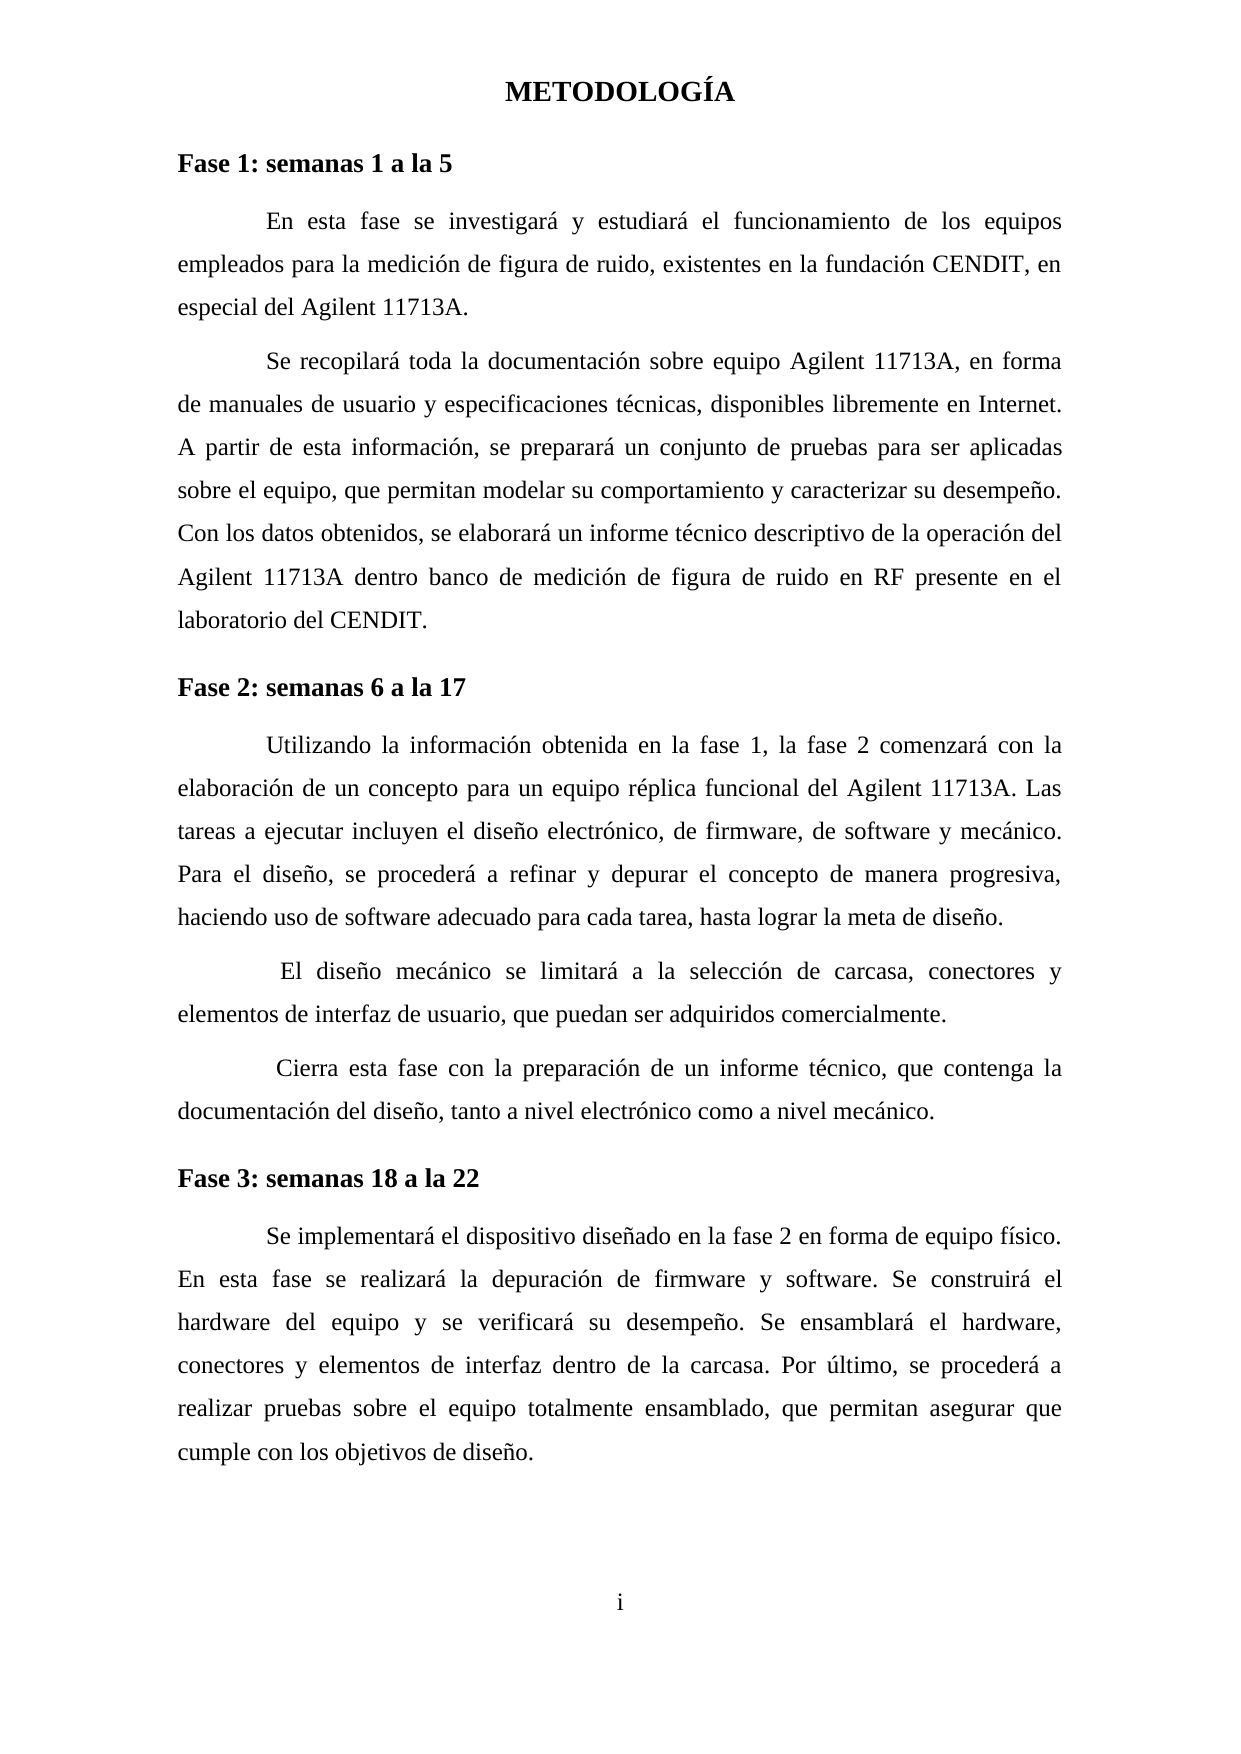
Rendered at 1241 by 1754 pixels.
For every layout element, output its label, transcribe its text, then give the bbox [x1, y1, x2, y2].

text Se recopilará toda la documentación sobre equipo Agilent 11713A, en forma de manuales de usuario y especificaciones técnicas, disponibles libremente en Internet. A partir de esta información, se preparará un conjunto de pruebas para ser aplicadas sobre el equipo, que permitan modelar su comportamiento y caracterizar su desempeño. Con los datos obtenidos, se elaborará un informe técnico descriptivo de la operación del Agilent 11713A dentro banco de medición de figura de ruido en RF presente en el laboratorio del CENDIT. [177, 346, 1063, 633]
subtitle Fase 2: semanas 6 a la 17 [177, 671, 1063, 702]
text METODOLOGÍA [177, 74, 1063, 107]
text En esta fase se investigará y estudiará el funcionamiento de los equipos empleados para la medición de figura de ruido, existentes en la fundación CENDIT, en especial del Agilent 11713A. [177, 206, 1063, 321]
subtitle Fase 3: semanas 18 a la 22 [177, 1162, 1063, 1193]
subtitle Fase 1: semanas 1 a la 5 [177, 147, 1063, 178]
text Utilizando la información obtenida en la fase 1, la fase 2 comenzará con la elaboración de un concepto para un equipo réplica funcional del Agilent 11713A. Las tareas a ejecutar incluyen el diseño electrónico, de firmware, de software y mecánico. Para el diseño, se procederá a refinar y depurar el concepto de manera progresiva, haciendo uso de software adecuado para cada tarea, hasta lograr la meta de diseño. [177, 730, 1063, 931]
text Cierra esta fase con la preparación de un informe técnico, que contenga la documentación del diseño, tanto a nivel electrónico como a nivel mecánico. [177, 1053, 1063, 1124]
text Se implementará el dispositivo diseñado en la fase 2 en forma de equipo físico. En esta fase se realizará la depuración de firmware y software. Se construirá el hardware del equipo y se verificará su desempeño. Se ensamblará el hardware, conectores y elementos de interfaz dentro de la carcasa. Por último, se procederá a realizar pruebas sobre el equipo totalmente ensamblado, que permitan asegurar que cumple con los objetivos de diseño. [177, 1221, 1063, 1465]
text El diseño mecánico se limitará a la selección de carcasa, conectores y elementos de interfaz de usuario, que puedan ser adquiridos comercialmente. [177, 956, 1063, 1028]
